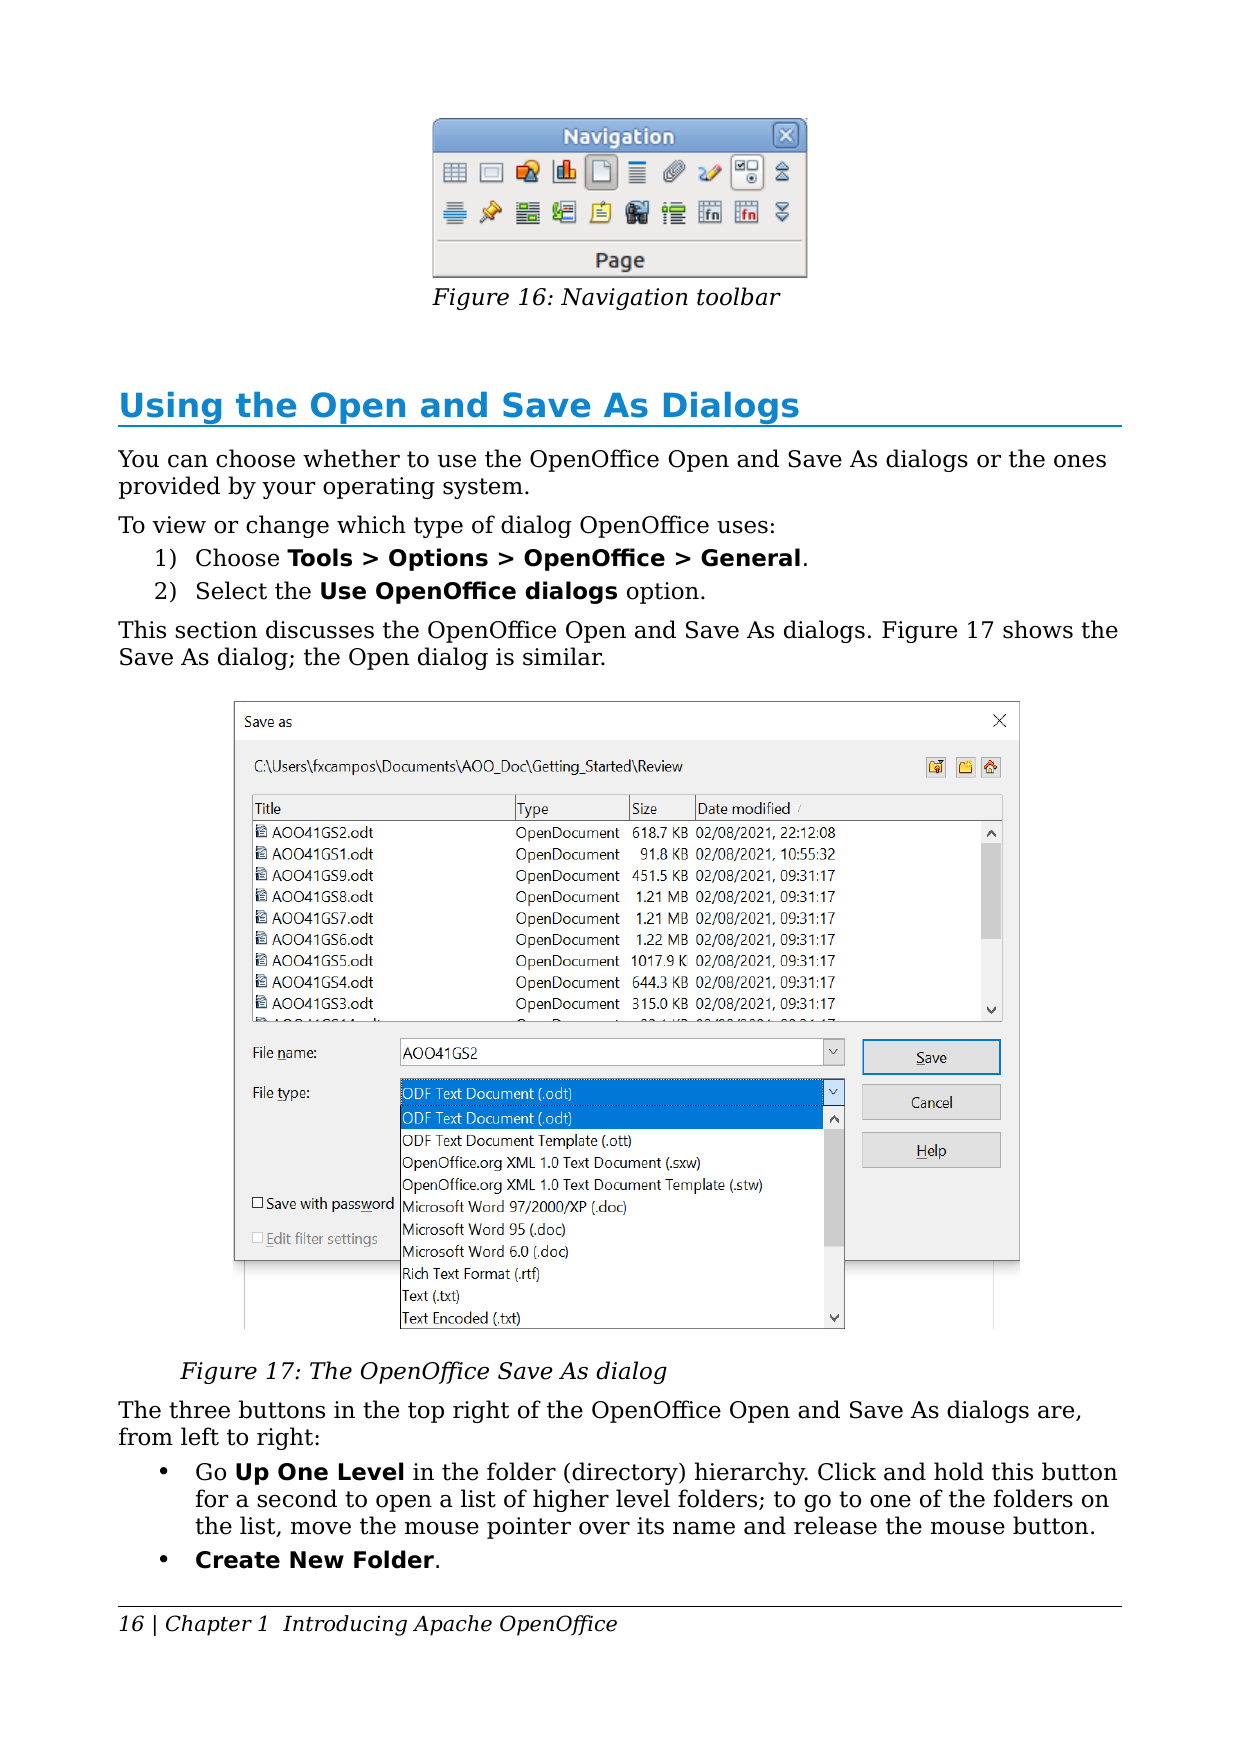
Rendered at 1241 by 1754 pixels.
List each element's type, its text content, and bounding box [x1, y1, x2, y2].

list The three buttons in the top right of the OpenOffice Open and Save As dialogs are, from left to right: [118, 1397, 1122, 1451]
text Figure 17: The OpenOffice Save As dialog [180, 1358, 1060, 1385]
text This section discusses the OpenOffice Open and Save As dialogs. Figure 17 shows the Save As dialog; the Open dialog is similar. [118, 617, 1122, 671]
list To view or change which type of dialog OpenOffice uses: [118, 512, 1122, 539]
list Go Up One Level in the folder (directory) hierarchy. Click and hold this button for a second to open a list of higher level folders; to go to one of the folders on the list, move the mouse pointer over its name and release the mouse button. [156, 1457, 1122, 1539]
list Select the Use OpenOffice dialogs option. [177, 578, 1122, 605]
list Create New Folder. [156, 1546, 1122, 1575]
list Choose Tools > Options > OpenOffice > General. [177, 545, 1122, 572]
text Figure 16: Navigation toolbar [433, 284, 807, 311]
subtitle Using the Open and Save As Dialogs [118, 386, 1122, 425]
picture [432, 118, 808, 278]
picture [233, 701, 1020, 1329]
text You can choose whether to use the OpenOffice Open and Save As dialogs or the ones provided by your operating system. [118, 446, 1122, 499]
